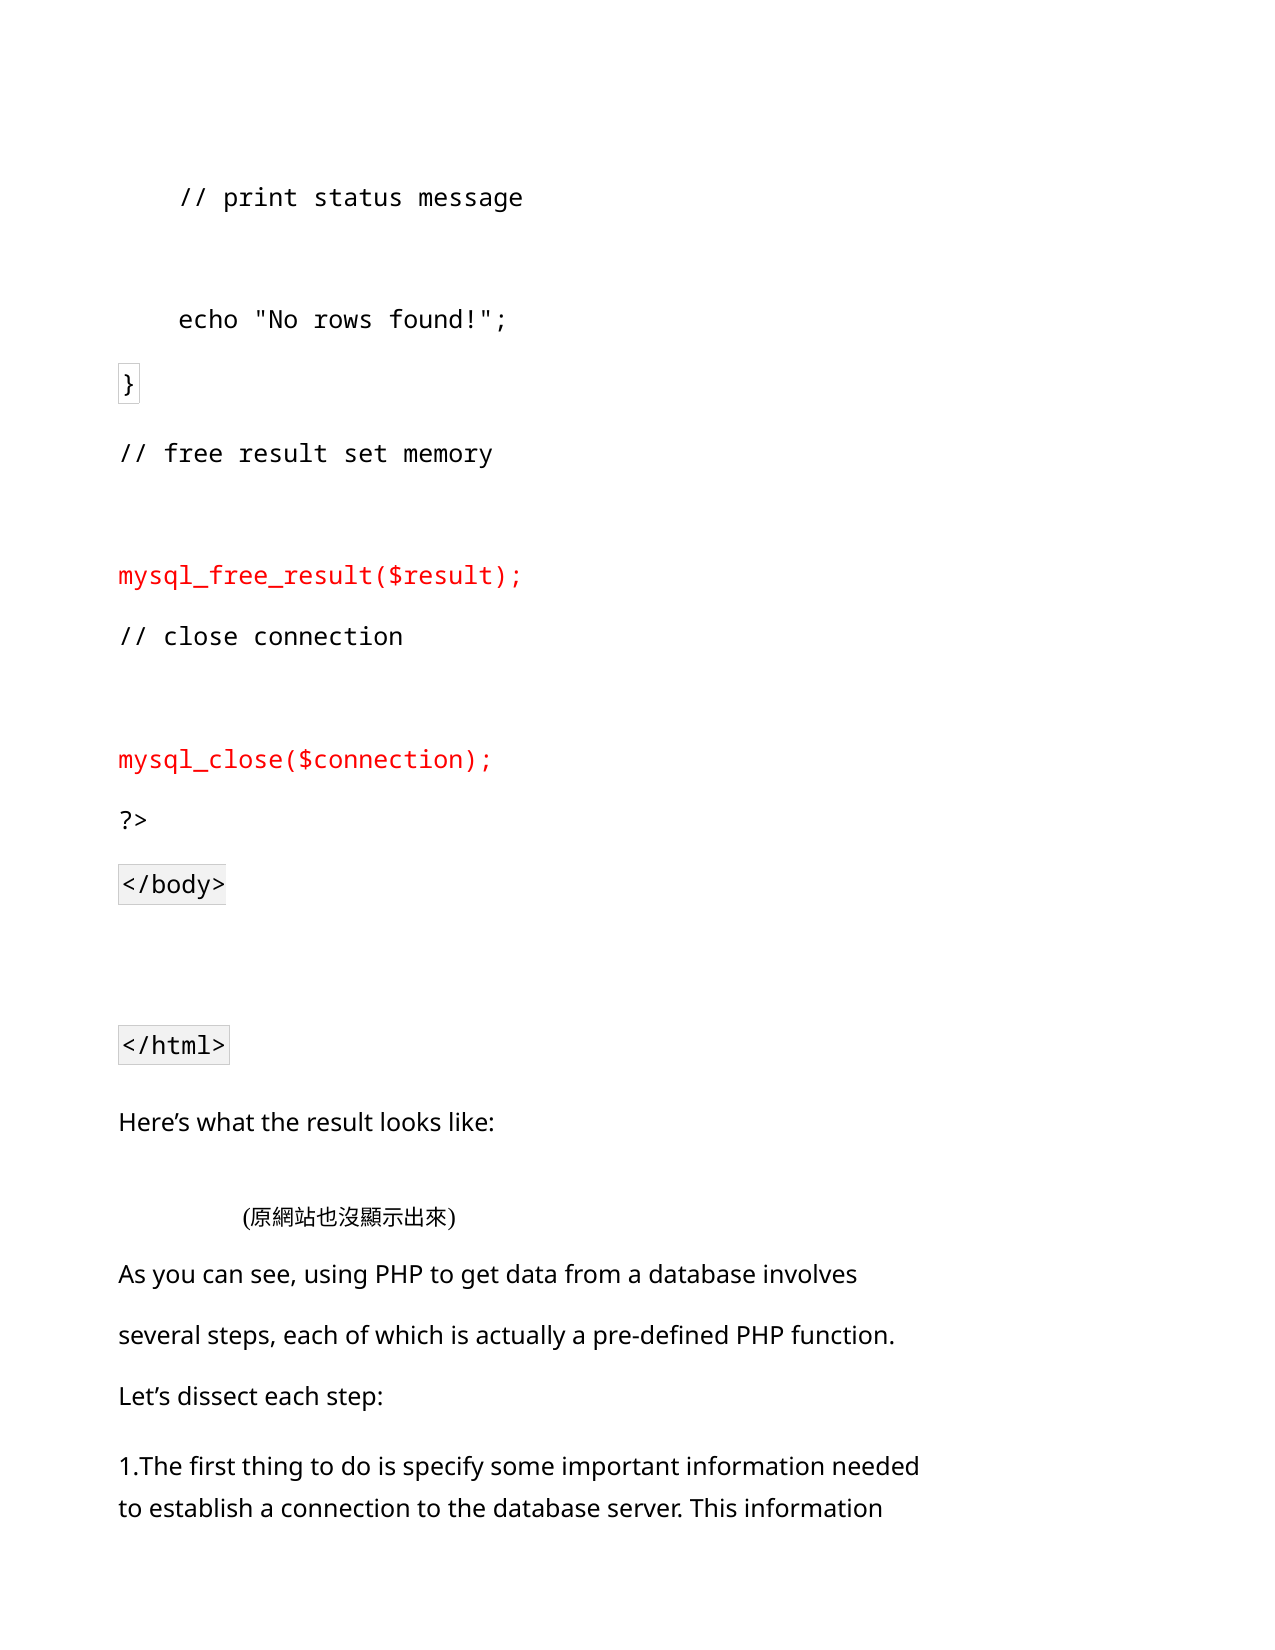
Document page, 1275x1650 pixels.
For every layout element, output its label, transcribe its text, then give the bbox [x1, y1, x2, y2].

text </body> </html> [118, 864, 1157, 1064]
text // free result set memory mysql_free_result($result); [118, 435, 1157, 592]
list The first thing to do is specify some important information needed to establish a connection to the database server. This information [118, 1440, 1157, 1524]
text ?> [118, 803, 1157, 837]
text // close connection mysql_close($connection); [118, 619, 1157, 776]
text } [119, 364, 139, 403]
text Here’s what the result looks like: [118, 1105, 1157, 1139]
text As you can see, using PHP to get data from a database involves several steps, each of which is actually a pre-defined PHP function. Let’s dissect each step: [118, 1256, 1157, 1413]
text [140, 363, 1157, 403]
text (原網站也沒顯示出來) [118, 1166, 1157, 1231]
text // print status message echo "No rows found!"; [118, 118, 1157, 336]
